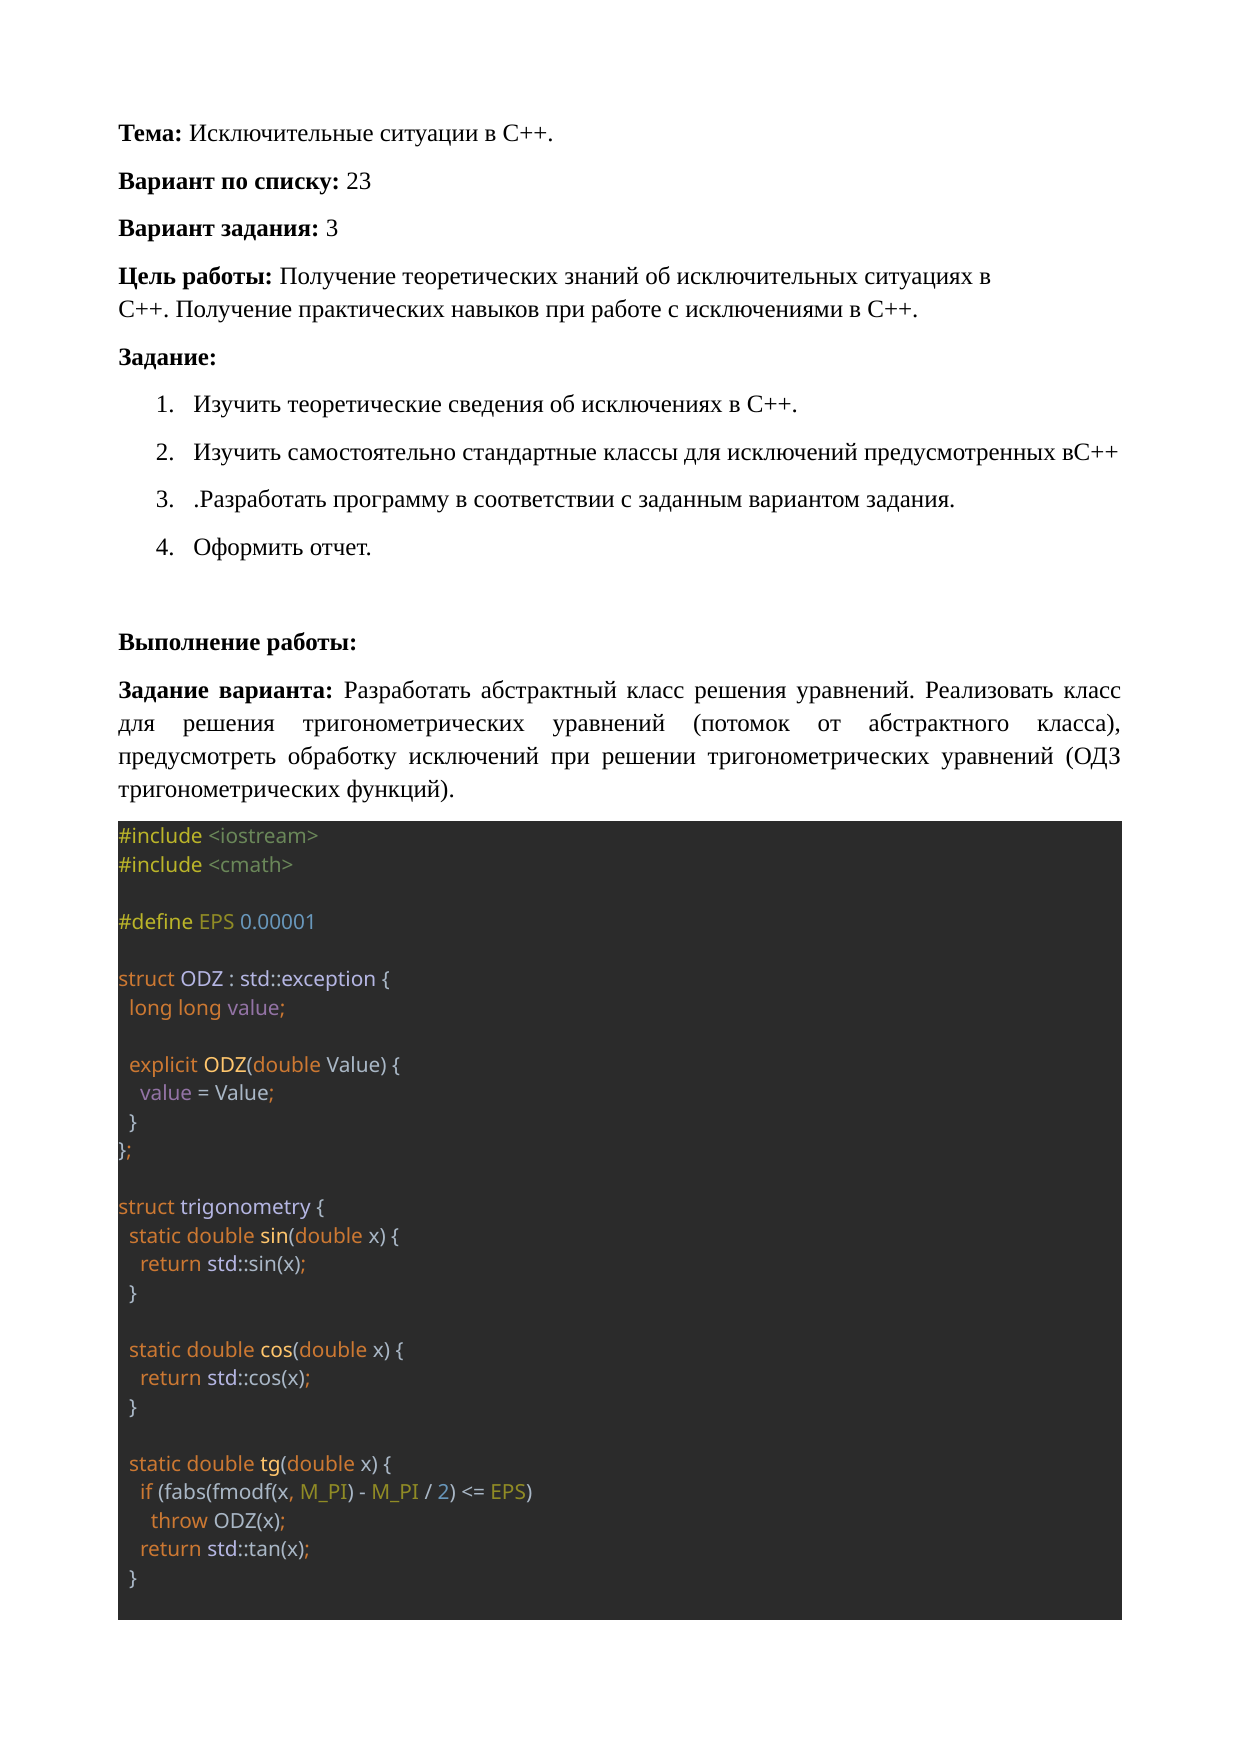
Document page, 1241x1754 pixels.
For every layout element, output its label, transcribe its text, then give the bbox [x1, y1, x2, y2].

text Выполнение работы: [118, 627, 1122, 656]
text Задание варианта: Разработать абстрактный класс решения уравнений. Реализовать класс для решения тригонометрических уравнений (потомок от абстрактного класса), предусмотреть обработку исключений при решении тригонометрических уравнений (ОДЗ тригонометрических функций). [118, 675, 1122, 803]
text Задание: [118, 342, 1017, 370]
text Вариант задания: 3 [118, 213, 1017, 242]
list Оформить отчет. [156, 532, 1122, 561]
list Изучить теоретические сведения об исключениях в С++. [156, 389, 1122, 418]
text Тема: Исключительные ситуации в С++. [118, 118, 1017, 147]
text Цель работы: Получение теоретических знаний об исключительных ситуациях в С++. Получение практических навыков при работе с исключениями в С++. [118, 261, 1017, 323]
list .Разработать программу в соответствии с заданным вариантом задания. [156, 484, 1122, 513]
list Изучить самостоятельно стандартные классы для исключений предусмотренных вС++ [156, 437, 1122, 466]
text Вариант по списку: 23 [118, 166, 1017, 194]
text #include <iostream> #include <cmath> #define EPS 0.00001 struct ODZ : std::exception { long long value; explicit ODZ(double Value) { value = Value; } }; struct trigonometry { static double sin(double x) { return std::sin(x); } static double cos(double x) { return std::cos(x); } static double tg(double x) { if (fabs(fmodf(x, M_PI) - M_PI / 2) <= EPS) throw ODZ(x); return std::tan(x); } [118, 821, 1122, 1620]
